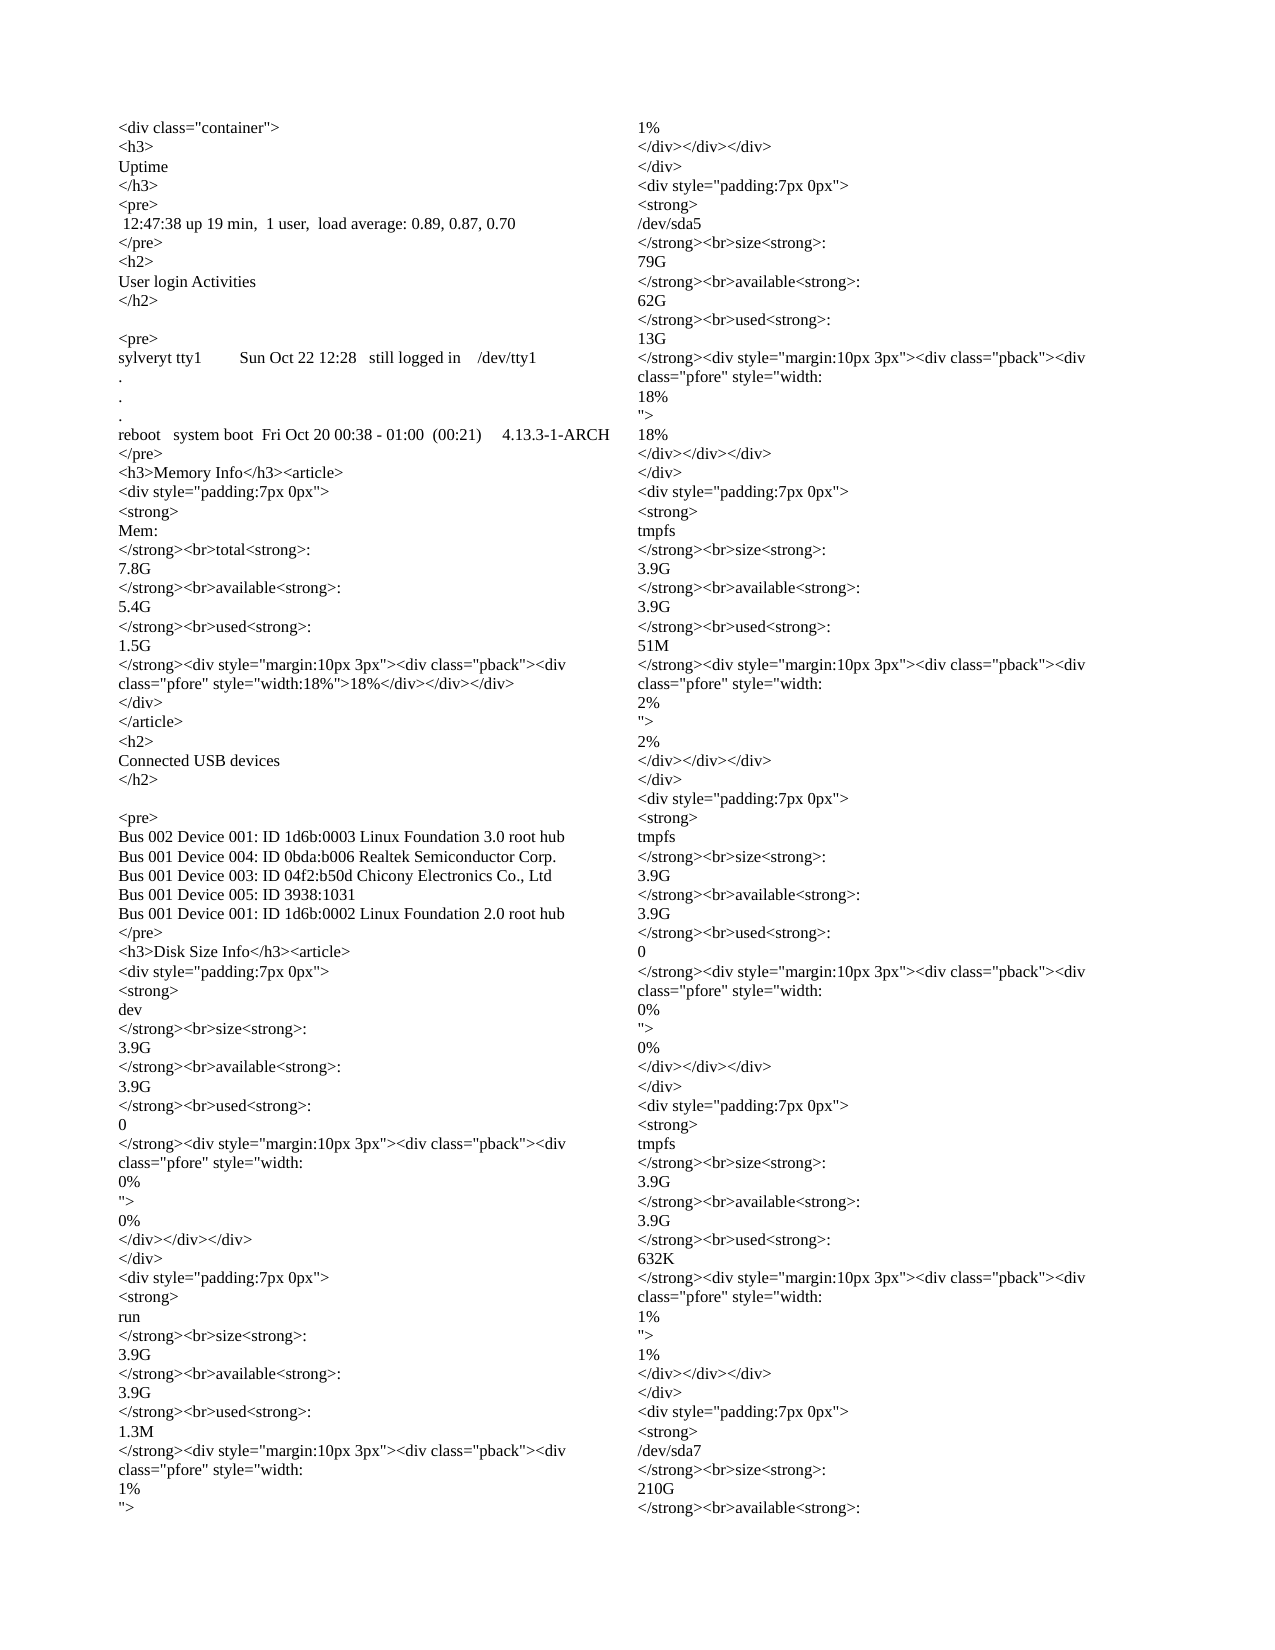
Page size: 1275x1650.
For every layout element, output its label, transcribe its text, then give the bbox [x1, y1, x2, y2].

text </strong><br>total<strong>: [118, 540, 637, 559]
text <pre> [118, 808, 637, 827]
text </strong><br>size<strong>: [637, 233, 1157, 252]
text </h3> [118, 176, 637, 195]
text <strong> [637, 195, 1157, 214]
text </strong><br>size<strong>: [118, 1019, 637, 1038]
text 632K [637, 1249, 1157, 1268]
text </div> [637, 463, 1157, 482]
text "> [637, 406, 1157, 425]
text </strong><br>available<strong>: [637, 271, 1157, 291]
text tmpfs [637, 521, 1157, 540]
text 7.8G [118, 559, 637, 578]
text 1% [637, 1306, 1157, 1326]
text <strong> [637, 1115, 1157, 1134]
text 3.9G [118, 1076, 637, 1096]
text </strong><br>used<strong>: [637, 1230, 1157, 1249]
text <strong> [118, 981, 637, 1000]
text run [118, 1306, 637, 1326]
text 5.4G [118, 597, 637, 616]
text </pre> [118, 233, 637, 252]
text </strong><br>available<strong>: [118, 1364, 637, 1383]
text 3.9G [637, 866, 1157, 885]
text <div style="padding:7px 0px"> [637, 482, 1157, 501]
text </strong><br>used<strong>: [118, 1096, 637, 1115]
text 3.9G [118, 1345, 637, 1364]
text "> [637, 1326, 1157, 1345]
text </div> [637, 770, 1157, 789]
text Uptime [118, 156, 637, 176]
text <pre> [118, 329, 637, 348]
text Mem: [118, 521, 637, 540]
text <h3>Memory Info</h3><article> [118, 463, 637, 482]
text Bus 001 Device 003: ID 04f2:b50d Chicony Electronics Co., Ltd [118, 866, 637, 885]
text </div></div></div> [637, 444, 1157, 463]
text </h2> [118, 770, 637, 789]
text <div style="padding:7px 0px"> [118, 1268, 637, 1287]
text 210G [637, 1479, 1157, 1498]
text </pre> [118, 444, 637, 463]
text tmpfs [637, 1134, 1157, 1153]
text . [118, 367, 637, 386]
text </strong><div style="margin:10px 3px"><div class="pback"><div class="pfore" style="width: [118, 1441, 637, 1479]
text </strong><br>available<strong>: [637, 578, 1157, 597]
text reboot system boot Fri Oct 20 00:38 - 01:00 (00:21) 4.13.3-1-ARCH [118, 425, 637, 444]
text </strong><br>used<strong>: [637, 616, 1157, 636]
text /dev/sda5 [637, 214, 1157, 233]
text <h2> [118, 252, 637, 271]
text "> [637, 712, 1157, 731]
text "> [118, 1498, 637, 1517]
text </strong><br>size<strong>: [637, 1153, 1157, 1172]
text </strong><div style="margin:10px 3px"><div class="pback"><div class="pfore" style="width:18%">18%</div></div></div> [118, 655, 637, 693]
text 1% [118, 1479, 637, 1498]
text Bus 001 Device 001: ID 1d6b:0002 Linux Foundation 2.0 root hub [118, 904, 637, 923]
text "> [637, 1019, 1157, 1038]
text <div style="padding:7px 0px"> [637, 789, 1157, 808]
text 51M [637, 636, 1157, 655]
text </div> [118, 1249, 637, 1268]
text 1% [637, 1345, 1157, 1364]
text 0% [118, 1172, 637, 1191]
text </div></div></div> [637, 1364, 1157, 1383]
text <strong> [637, 501, 1157, 521]
text </h2> [118, 291, 637, 310]
text </article> [118, 712, 637, 731]
text 3.9G [637, 597, 1157, 616]
text <strong> [118, 1287, 637, 1306]
text <strong> [637, 1421, 1157, 1441]
text tmpfs [637, 827, 1157, 846]
text <div style="padding:7px 0px"> [637, 1402, 1157, 1421]
text <strong> [637, 808, 1157, 827]
text </strong><div style="margin:10px 3px"><div class="pback"><div class="pfore" style="width: [637, 348, 1157, 386]
text 62G [637, 291, 1157, 310]
text User login Activities [118, 271, 637, 291]
text </strong><br>available<strong>: [637, 885, 1157, 904]
text 13G [637, 329, 1157, 348]
text 1.5G [118, 636, 637, 655]
text </strong><br>used<strong>: [637, 310, 1157, 329]
text 18% [637, 386, 1157, 406]
text </div> [637, 156, 1157, 176]
text 12:47:38 up 19 min, 1 user, load average: 0.89, 0.87, 0.70 [118, 214, 637, 233]
text dev [118, 1000, 637, 1019]
text 2% [637, 693, 1157, 712]
text /dev/sda7 [637, 1441, 1157, 1460]
text . [118, 386, 637, 406]
text </strong><br>used<strong>: [118, 1402, 637, 1421]
text 1.3M [118, 1421, 637, 1441]
text "> [118, 1191, 637, 1211]
text </strong><br>size<strong>: [637, 846, 1157, 866]
text </div> [118, 693, 637, 712]
text Bus 001 Device 004: ID 0bda:b006 Realtek Semiconductor Corp. [118, 846, 637, 866]
text <div style="padding:7px 0px"> [118, 482, 637, 501]
text 0 [118, 1115, 637, 1134]
text <pre> [118, 195, 637, 214]
text 0% [637, 1000, 1157, 1019]
text </strong><br>available<strong>: [118, 578, 637, 597]
text <div style="padding:7px 0px"> [118, 961, 637, 981]
text </strong><br>size<strong>: [118, 1326, 637, 1345]
text <h3>Disk Size Info</h3><article> [118, 942, 637, 961]
text 0% [118, 1211, 637, 1230]
text <div style="padding:7px 0px"> [637, 176, 1157, 195]
text </strong><br>size<strong>: [637, 540, 1157, 559]
text </div> [637, 1076, 1157, 1096]
text </strong><br>available<strong>: [118, 1057, 637, 1076]
text 3.9G [637, 1211, 1157, 1230]
text 3.9G [637, 904, 1157, 923]
text </strong><br>available<strong>: [637, 1191, 1157, 1211]
text </div> [637, 1383, 1157, 1402]
text </div></div></div> [637, 1057, 1157, 1076]
text 79G [637, 252, 1157, 271]
text Bus 002 Device 001: ID 1d6b:0003 Linux Foundation 3.0 root hub [118, 827, 637, 846]
text </strong><br>used<strong>: [118, 616, 637, 636]
text 1% [637, 118, 1157, 137]
text 0 [637, 942, 1157, 961]
text 3.9G [118, 1383, 637, 1402]
text <h3> [118, 137, 637, 156]
text Bus 001 Device 005: ID 3938:1031 [118, 885, 637, 904]
text </strong><div style="margin:10px 3px"><div class="pback"><div class="pfore" style="width: [118, 1134, 637, 1172]
text </div></div></div> [637, 751, 1157, 770]
text </div></div></div> [637, 137, 1157, 156]
text </pre> [118, 923, 637, 942]
text <div class="container"> [118, 118, 637, 137]
text </strong><br>size<strong>: [637, 1460, 1157, 1479]
text </strong><div style="margin:10px 3px"><div class="pback"><div class="pfore" style="width: [637, 655, 1157, 693]
text 18% [637, 425, 1157, 444]
text </strong><br>available<strong>: [637, 1498, 1157, 1517]
text sylveryt tty1 Sun Oct 22 12:28 still logged in /dev/tty1 [118, 348, 637, 367]
text 2% [637, 731, 1157, 751]
text 3.9G [118, 1038, 637, 1057]
text . [118, 406, 637, 425]
text </div></div></div> [118, 1230, 637, 1249]
text </strong><div style="margin:10px 3px"><div class="pback"><div class="pfore" style="width: [637, 961, 1157, 1000]
text </strong><div style="margin:10px 3px"><div class="pback"><div class="pfore" style="width: [637, 1268, 1157, 1306]
text <div style="padding:7px 0px"> [637, 1096, 1157, 1115]
text <strong> [118, 501, 637, 521]
text 3.9G [637, 1172, 1157, 1191]
text Connected USB devices [118, 751, 637, 770]
text </strong><br>used<strong>: [637, 923, 1157, 942]
text <h2> [118, 731, 637, 751]
text 3.9G [637, 559, 1157, 578]
text 0% [637, 1038, 1157, 1057]
